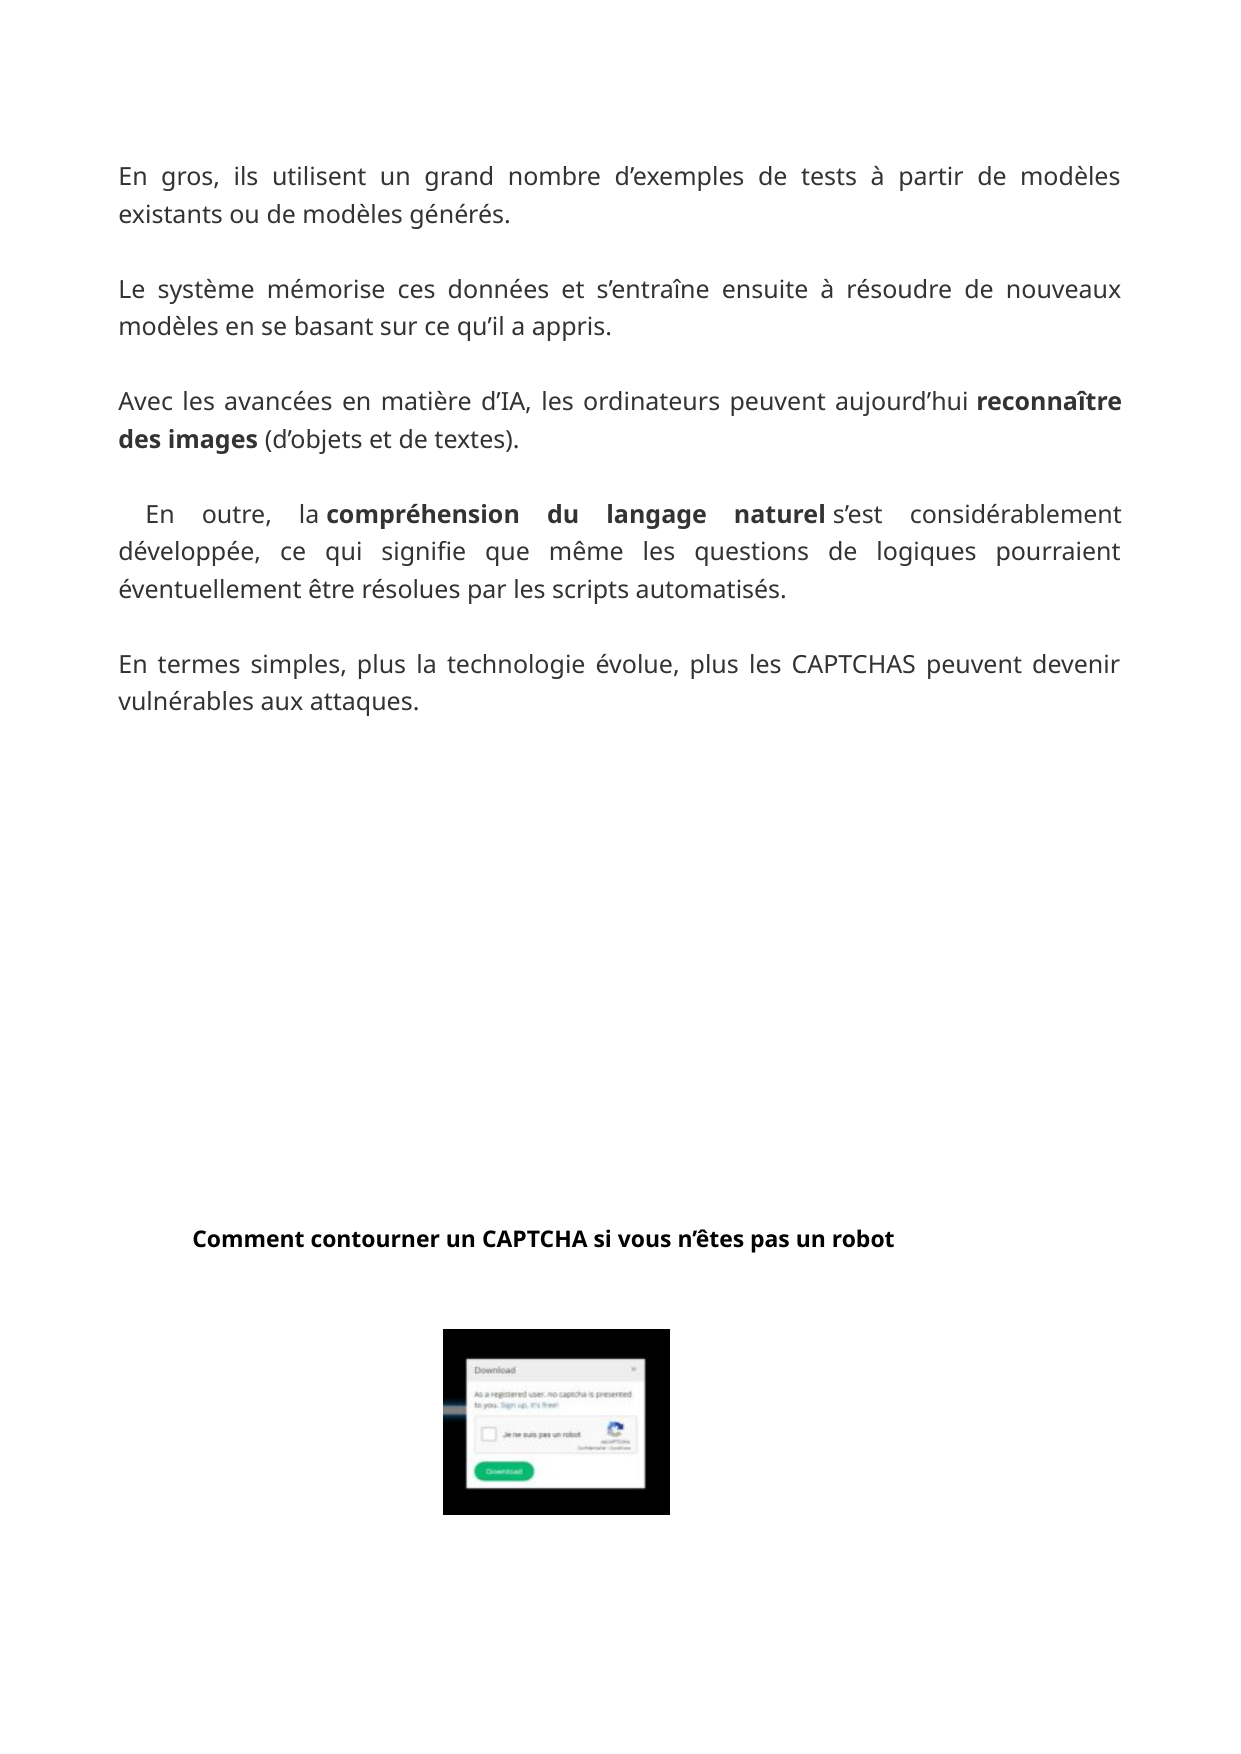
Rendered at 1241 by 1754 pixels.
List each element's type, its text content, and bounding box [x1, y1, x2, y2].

text En outre, la compréhension du langage naturel s’est considérablement développée, ce qui signifie que même les questions de logiques pourraient éventuellement être résolues par les scripts automatisés. [118, 493, 1122, 606]
subtitle Comment contourner un CAPTCHA si vous n’êtes pas un robot [118, 1223, 1122, 1255]
text Le système mémorise ces données et s’entraîne ensuite à résoudre de nouveaux modèles en se basant sur ce qu’il a appris. [118, 268, 1122, 343]
text En gros, ils utilisent un grand nombre d’exemples de tests à partir de modèles existants ou de modèles générés. [118, 156, 1122, 231]
picture [443, 1329, 670, 1515]
text Avec les avancées en matière d’IA, les ordinateurs peuvent aujourd’hui reconnaître des images (d’objets et de textes). [118, 381, 1122, 456]
text En termes simples, plus la technologie évolue, plus les CAPTCHAS peuvent devenir vulnérables aux attaques. [118, 643, 1122, 718]
